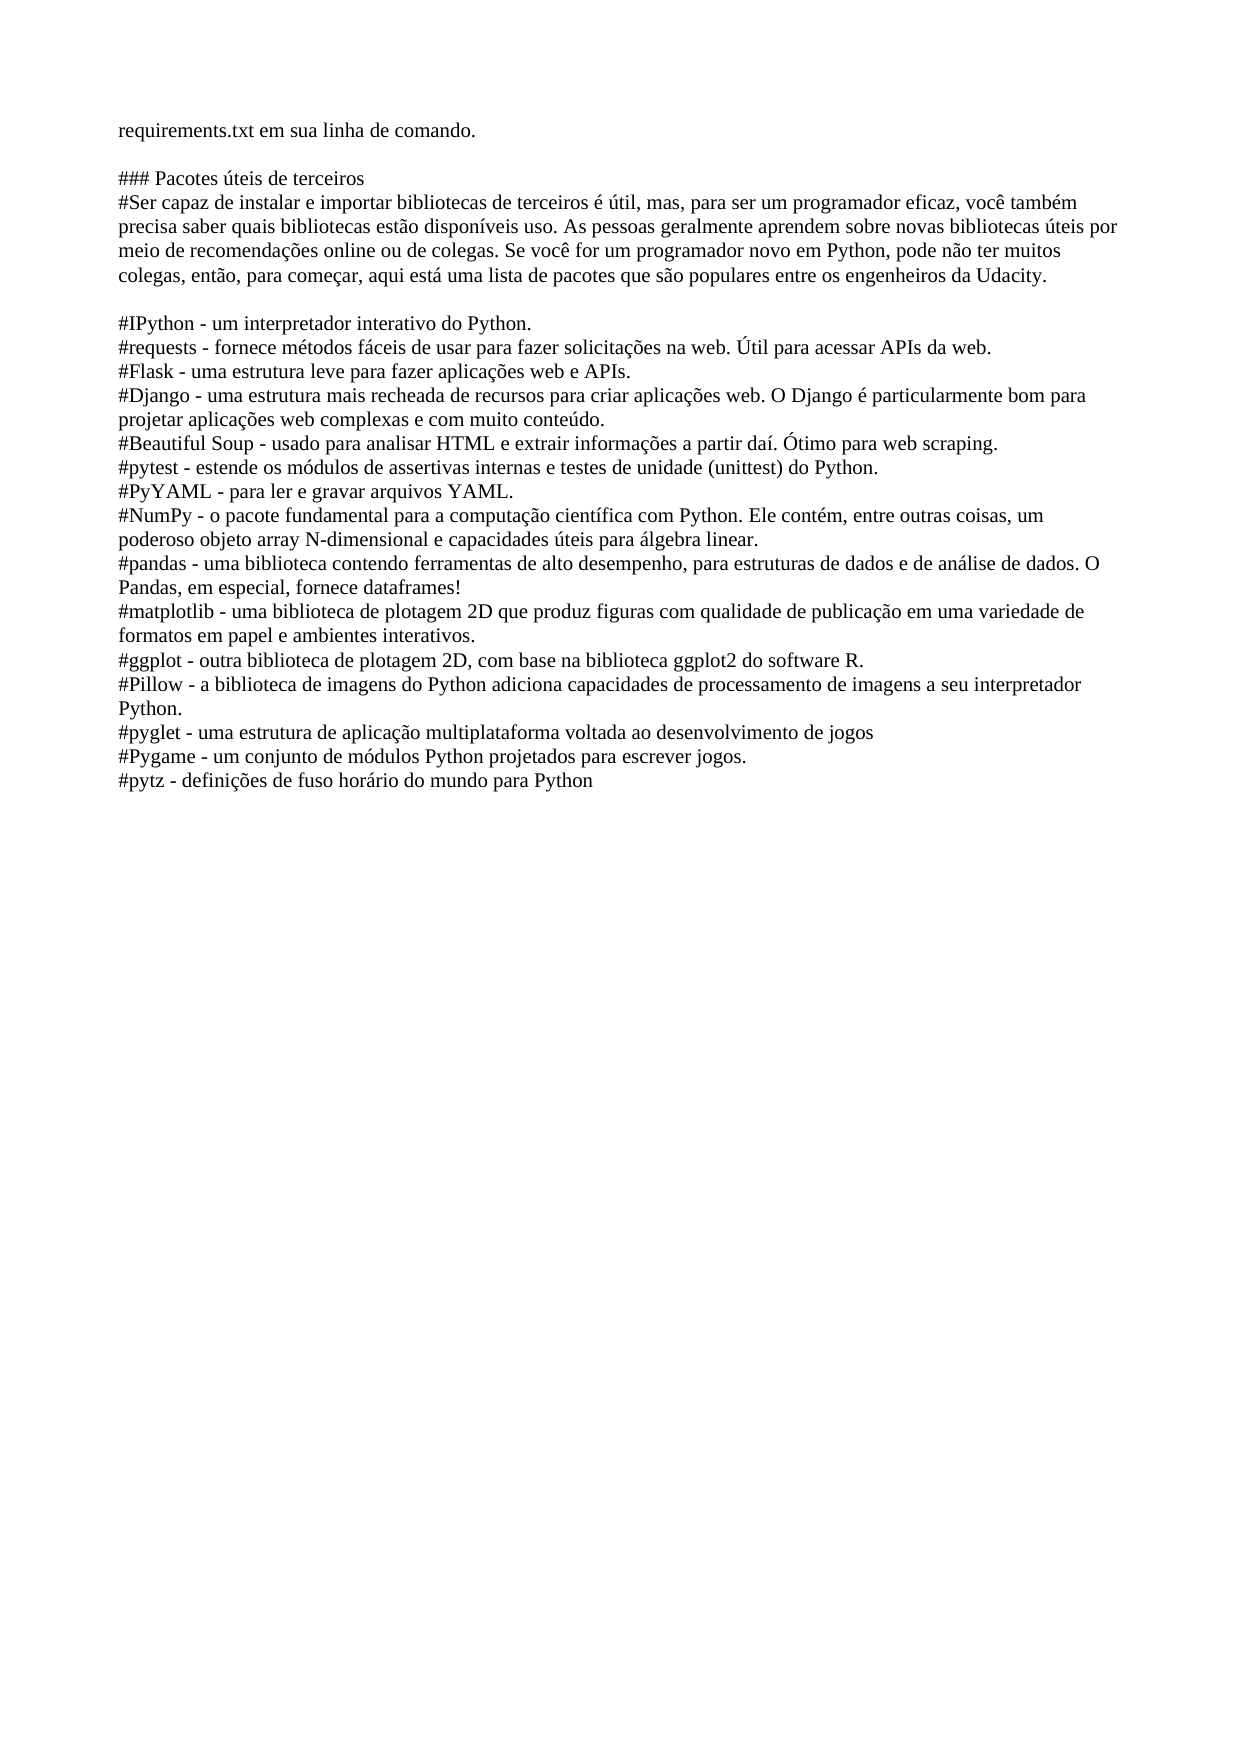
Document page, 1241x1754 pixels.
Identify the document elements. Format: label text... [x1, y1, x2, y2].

text #matplotlib - uma biblioteca de plotagem 2D que produz figuras com qualidade de publicação em uma variedade de formatos em papel e ambientes interativos. [118, 599, 1122, 647]
text #pyglet - uma estrutura de aplicação multiplataforma voltada ao desenvolvimento de jogos [118, 720, 1122, 744]
text #IPython - um interpretador interativo do Python. [118, 311, 1122, 335]
text #NumPy - o pacote fundamental para a computação científica com Python. Ele contém, entre outras coisas, um poderoso objeto array N-dimensional e capacidades úteis para álgebra linear. [118, 503, 1122, 551]
text #Ser capaz de instalar e importar bibliotecas de terceiros é útil, mas, para ser um programador eficaz, você também precisa saber quais bibliotecas estão disponíveis uso. As pessoas geralmente aprendem sobre novas bibliotecas úteis por meio de recomendações online ou de colegas. Se você for um programador novo em Python, pode não ter muitos colegas, então, para começar, aqui está uma lista de pacotes que são populares entre os engenheiros da Udacity. [118, 190, 1122, 287]
text #pandas - uma biblioteca contendo ferramentas de alto desempenho, para estruturas de dados e de análise de dados. O Pandas, em especial, fornece dataframes! [118, 551, 1122, 599]
text #Pillow - a biblioteca de imagens do Python adiciona capacidades de processamento de imagens a seu interpretador Python. [118, 672, 1122, 720]
text #Flask - uma estrutura leve para fazer aplicações web e APIs. [118, 359, 1122, 383]
text #Beautiful Soup - usado para analisar HTML e extrair informações a partir daí. Ótimo para web scraping. [118, 431, 1122, 455]
text requirements.txt em sua linha de comando. [118, 118, 1122, 142]
text #Django - uma estrutura mais recheada de recursos para criar aplicações web. O Django é particularmente bom para projetar aplicações web complexas e com muito conteúdo. [118, 383, 1122, 431]
text #ggplot - outra biblioteca de plotagem 2D, com base na biblioteca ggplot2 do software R. [118, 647, 1122, 672]
text #pytest - estende os módulos de assertivas internas e testes de unidade (unittest) do Python. [118, 455, 1122, 479]
text #requests - fornece métodos fáceis de usar para fazer solicitações na web. Útil para acessar APIs da web. [118, 335, 1122, 359]
text #Pygame - um conjunto de módulos Python projetados para escrever jogos. [118, 744, 1122, 768]
text #PyYAML - para ler e gravar arquivos YAML. [118, 479, 1122, 503]
text ### Pacotes úteis de terceiros [118, 166, 1122, 190]
text #pytz - definições de fuso horário do mundo para Python [118, 768, 1122, 792]
